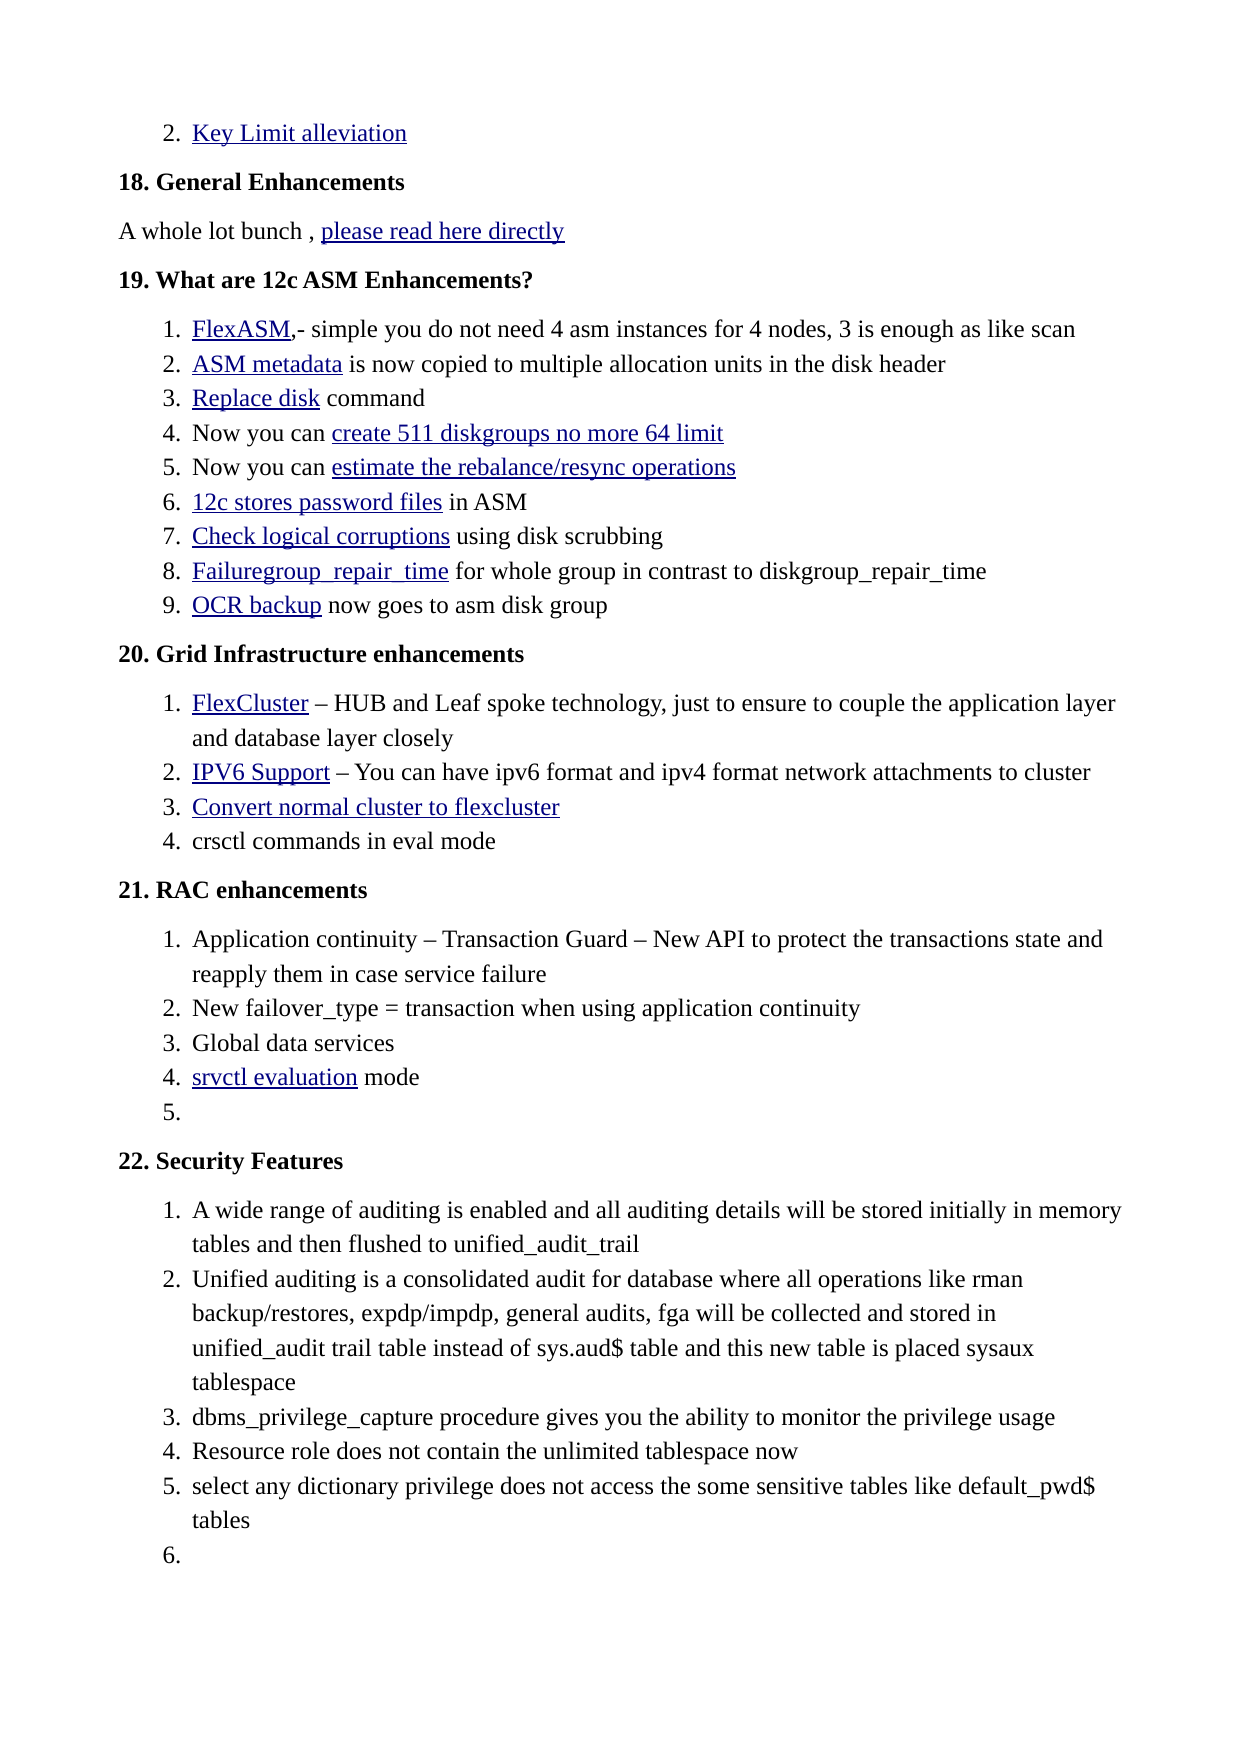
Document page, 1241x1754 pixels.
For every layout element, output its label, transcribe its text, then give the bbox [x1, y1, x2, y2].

list IPV6 Support – You can have ipv6 format and ipv4 format network attachments to cluster [162, 757, 1122, 786]
text 22. Security Features [118, 1146, 1122, 1174]
text 21. RAC enhancements [118, 875, 1122, 904]
list Now you can estimate the rebalance/resync operations [162, 452, 1122, 481]
list OCR backup now goes to asm disk group [162, 590, 1122, 619]
list Unified auditing is a consolidated audit for database where all operations like rman backup/restores, expdp/impdp, general audits, fga will be collected and stored in unified_audit trail table instead of sys.aud$ table and this new table is placed sysaux tablespace [162, 1264, 1122, 1396]
list dbms_privilege_capture procedure gives you the ability to monitor the privilege usage [162, 1402, 1122, 1431]
list Failuregroup_repair_time for whole group in contrast to diskgroup_repair_time [162, 556, 1122, 584]
list Global data services [162, 1028, 1122, 1057]
list New failover_type = transaction when using application continuity [162, 993, 1122, 1022]
list FlexCluster – HUB and Leaf spoke technology, just to ensure to couple the application layer and database layer closely [162, 688, 1122, 752]
text 18. General Enhancements [118, 167, 1122, 196]
text 20. Grid Infrastructure enhancements [118, 639, 1122, 668]
text A whole lot bunch , please read here directly [118, 216, 1122, 245]
list Resource role does not contain the unlimited tablespace now [162, 1436, 1122, 1465]
list crsctl commands in eval mode [162, 826, 1122, 855]
text 19. What are 12c ASM Enhancements? [118, 265, 1122, 294]
list Application continuity – Transaction Guard – New API to protect the transactions state and reapply them in case service failure [162, 924, 1122, 988]
list 12c stores password files in ASM [162, 487, 1122, 516]
list Check logical corruptions using disk scrubbing [162, 521, 1122, 550]
list select any dictionary privilege does not access the some sensitive tables like default_pwd$ tables [162, 1471, 1122, 1534]
list Key Limit alleviation [162, 118, 1122, 147]
list Convert normal cluster to flexcluster [162, 792, 1122, 821]
list Replace disk command [162, 383, 1122, 412]
list A wide range of auditing is enabled and all auditing details will be stored initially in memory tables and then flushed to unified_audit_trail [162, 1195, 1122, 1258]
list FlexASM,- simple you do not need 4 asm instances for 4 nodes, 3 is enough as like scan [162, 314, 1122, 343]
list Now you can create 511 diskgroups no more 64 limit [162, 418, 1122, 447]
list ASM metadata is now copied to multiple allocation units in the disk header [162, 349, 1122, 378]
list srvctl evaluation mode [162, 1062, 1122, 1091]
